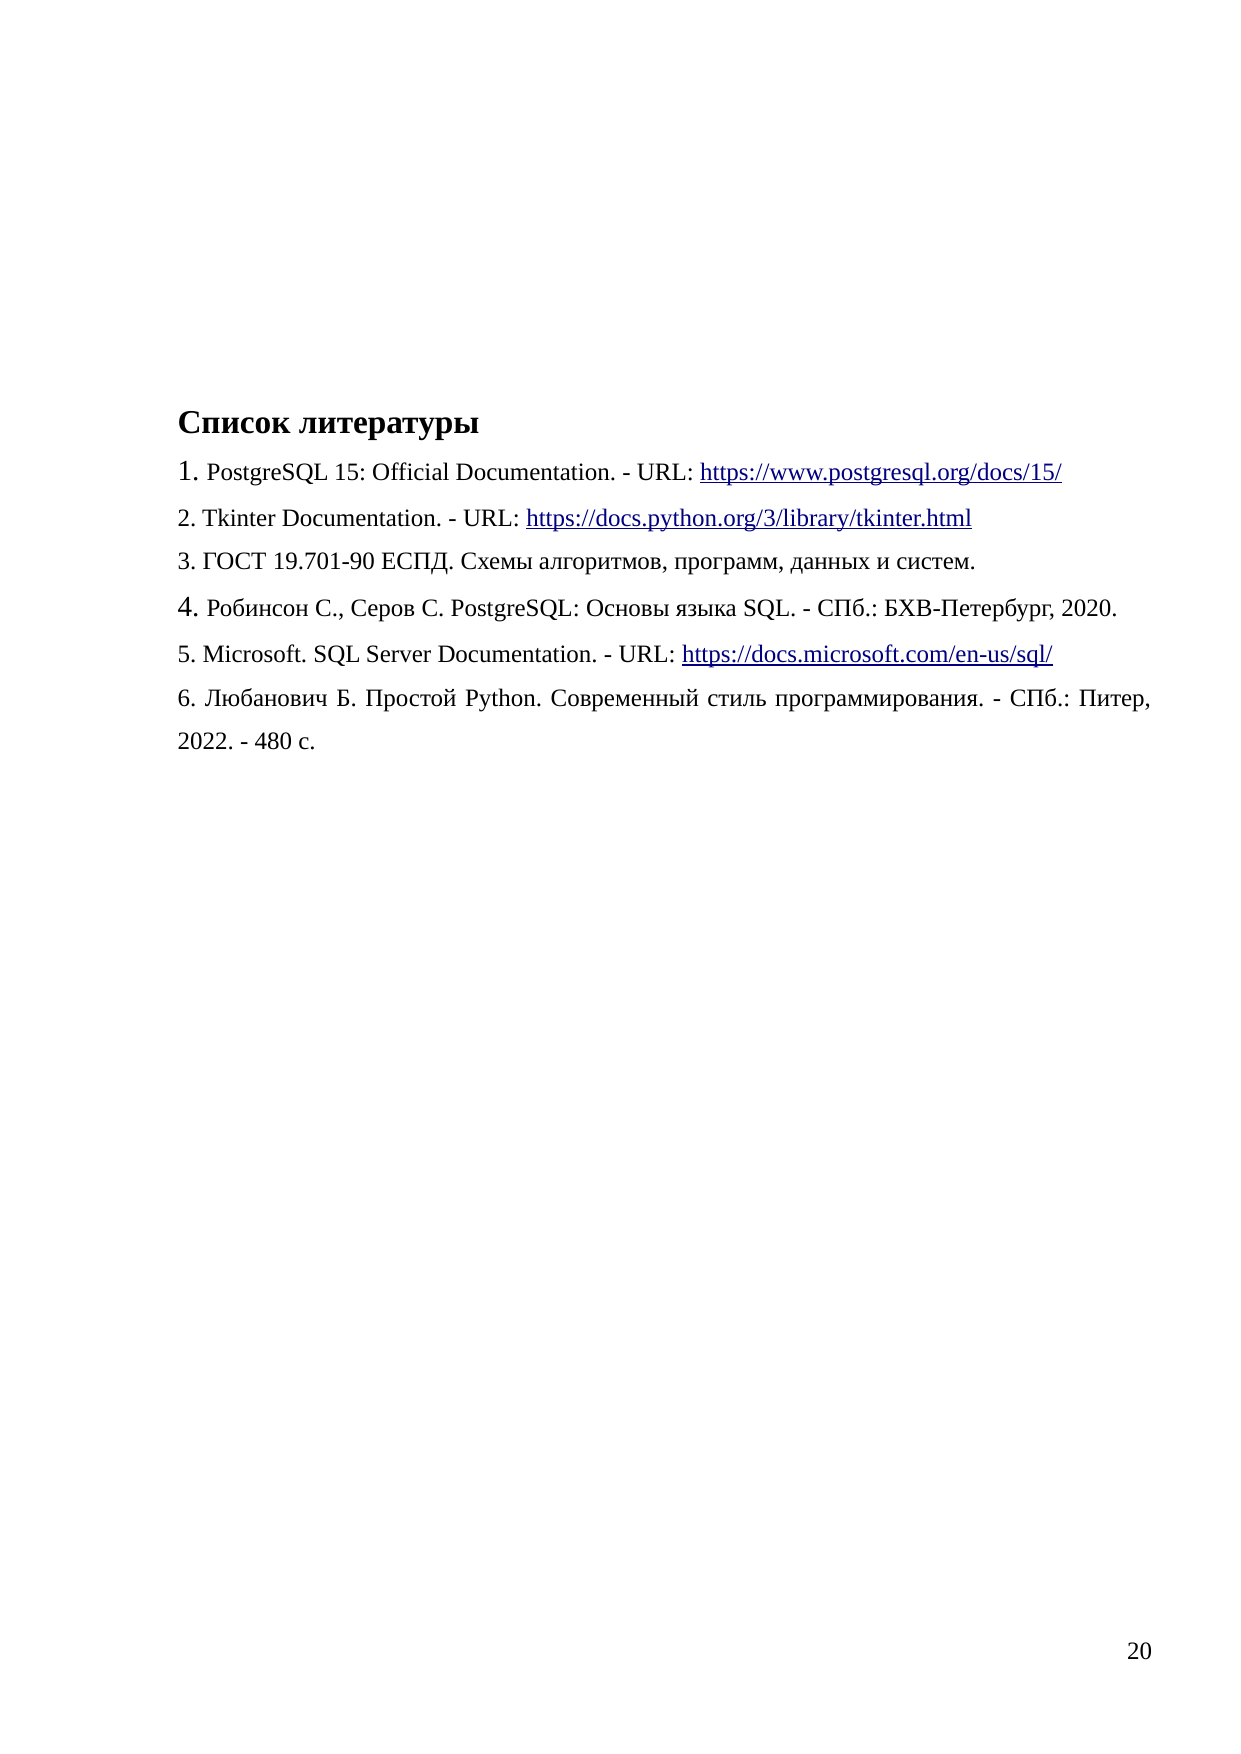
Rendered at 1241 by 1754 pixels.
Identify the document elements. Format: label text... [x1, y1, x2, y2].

text 5. Microsoft. SQL Server Documentation. - URL: https://docs.microsoft.com/en-us/sql/ [177, 639, 1152, 668]
text 1. PostgreSQL 15: Official Documentation. - URL: https://www.postgresql.org/docs/15/ [177, 453, 1152, 486]
text 6. Любанович Б. Простой Python. Современный стиль программирования. - СПб.: Питер, 2022. - 480 с. [177, 683, 1152, 754]
subtitle Список литературы [177, 402, 1152, 440]
text 2. Tkinter Documentation. - URL: https://docs.python.org/3/library/tkinter.html [177, 503, 1152, 532]
text 3. ГОСТ 19.701-90 ЕСПД. Схемы алгоритмов, программ, данных и систем. [177, 546, 1152, 575]
text 4. Робинсон С., Серов С. PostgreSQL: Основы языка SQL. - СПб.: БХВ-Петербург, 2020. [177, 589, 1152, 623]
